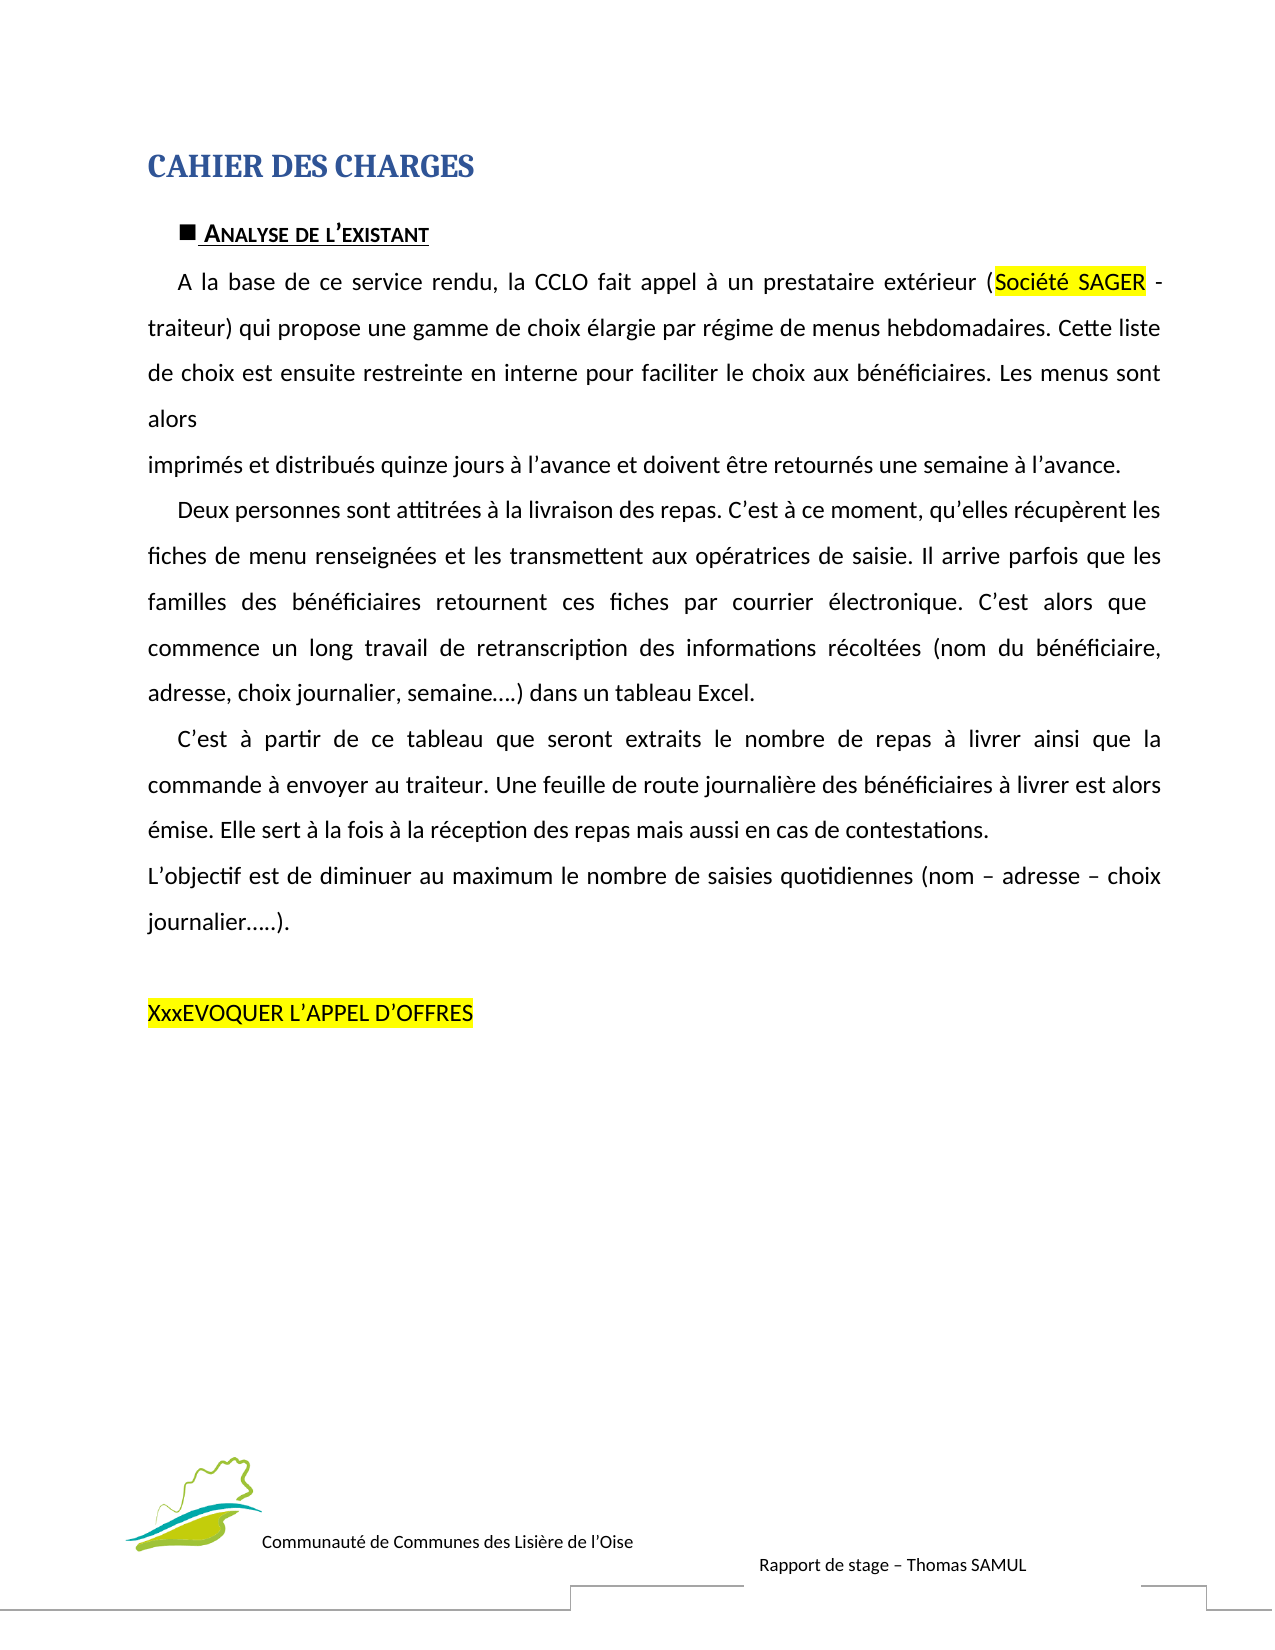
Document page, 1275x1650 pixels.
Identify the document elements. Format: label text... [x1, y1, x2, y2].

subtitle  Analyse de l’existant [148, 216, 1163, 249]
text XxxEVOQUER L’APPEL D’OFFRES [148, 998, 1163, 1028]
text Deux personnes sont attitrées à la livraison des repas. C’est à ce moment, qu’elles récupèrent les fiches de menu renseignées et les transmettent aux opératrices de saisie. Il arrive parfois que les familles des bénéficiaires retournent ces fiches par courrier électronique. C’est alors que commence un long travail de retranscription des informations récoltées (nom du bénéficiaire, adresse, choix journalier, semaine….) dans un tableau Excel. [148, 494, 1163, 708]
text L’objectif est de diminuer au maximum le nombre de saisies quotidiennes (nom – adresse – choix journalier…..). [148, 860, 1163, 937]
text C’est à partir de ce tableau que seront extraits le nombre de repas à livrer ainsi que la commande à envoyer au traiteur. Une feuille de route journalière des bénéficiaires à livrer est alors émise. Elle sert à la fois à la réception des repas mais aussi en cas de contestations. [148, 723, 1163, 845]
text Cahier deS charges [148, 148, 1163, 186]
text A la base de ce service rendu, la CCLO fait appel à un prestataire extérieur (Société SAGER - traiteur) qui propose une gamme de choix élargie par régime de menus hebdomadaires. Cette liste de choix est ensuite restreinte en interne pour faciliter le choix aux bénéficiaires. Les menus sont alors imprimés et distribués quinze jours à l’avance et doivent être retournés une semaine à l’avance. [148, 266, 1163, 479]
